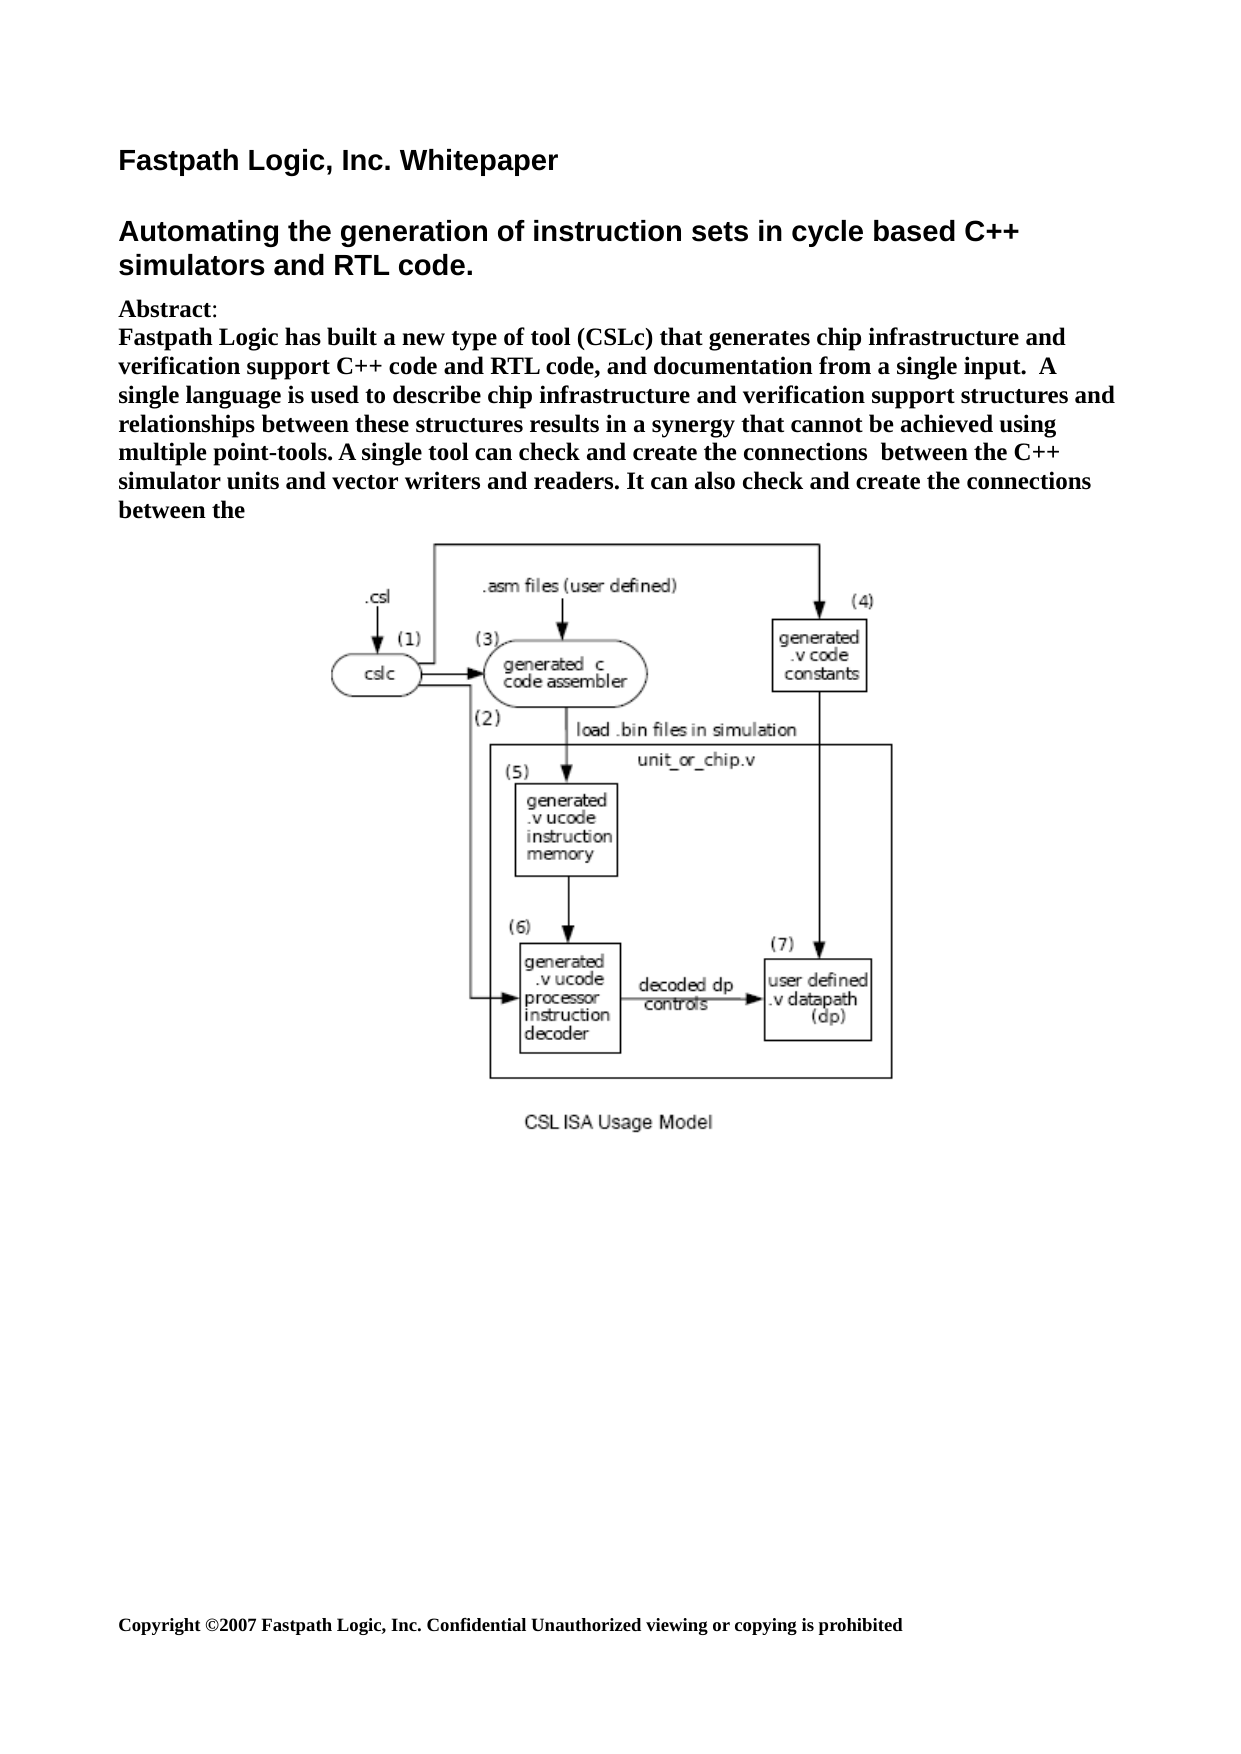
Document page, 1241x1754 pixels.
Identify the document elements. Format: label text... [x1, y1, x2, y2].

text Abstract: [118, 294, 1122, 322]
subtitle Fastpath Logic, Inc. Whitepaper [118, 143, 1122, 177]
picture [331, 536, 909, 1137]
text Fastpath Logic has built a new type of tool (CSLc) that generates chip infrastructure and verification support C++ code and RTL code, and documentation from a single input. A single language is used to describe chip infrastructure and verification support structures and relationships between these structures results in a synergy that cannot be achieved using multiple point-tools. A single tool can check and create the connections between the C++ simulator units and vector writers and readers. It can also check and create the connections between the [118, 322, 1122, 524]
subtitle Automating the generation of instruction sets in cycle based C++ simulators and RTL code. [118, 214, 1122, 281]
